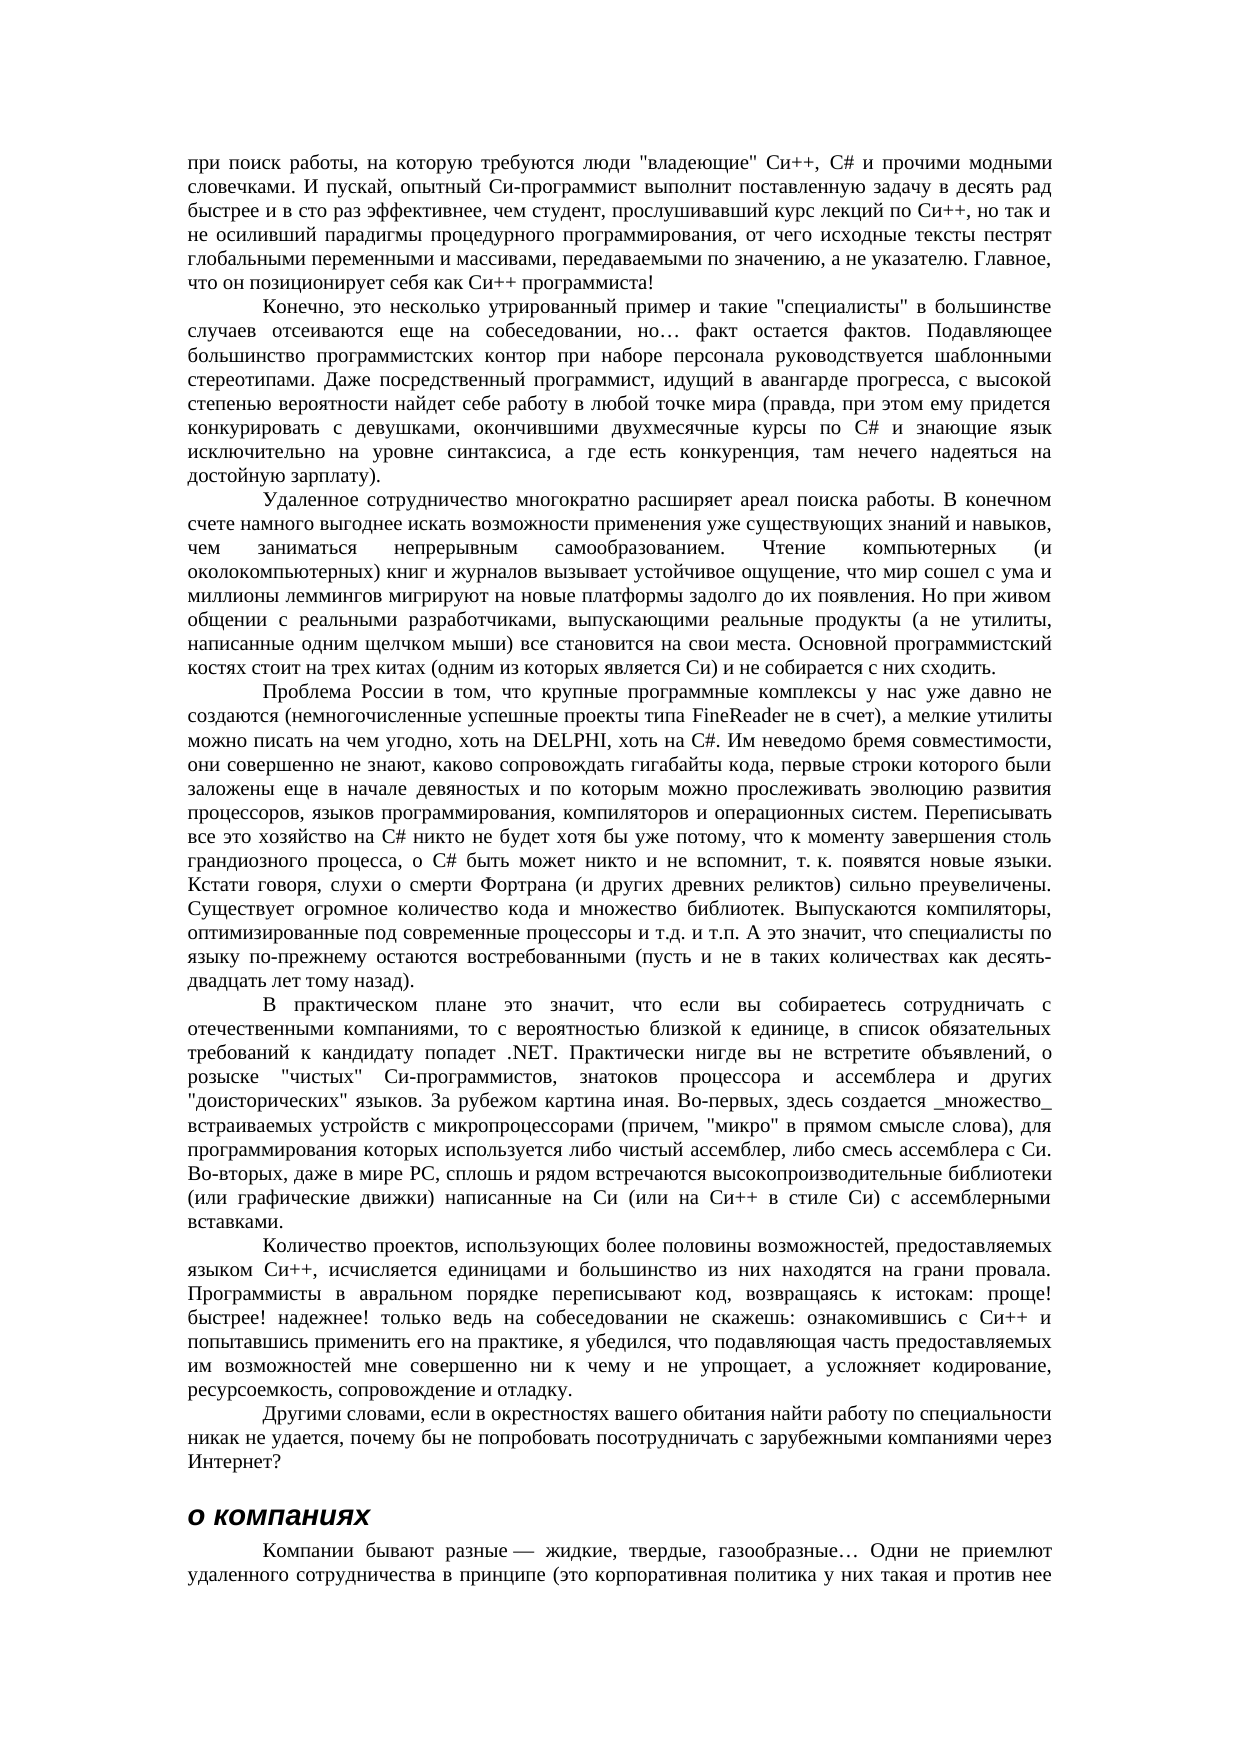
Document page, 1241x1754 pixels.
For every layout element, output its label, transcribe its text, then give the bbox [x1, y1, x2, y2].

text при поиск работы, на которую требуются люди "владеющие" Си++, C# и прочими модными словечками. И пускай, опытный Си-программист выполнит поставленную задачу в десять рад быстрее и в сто раз эффективнее, чем студент, прослушивавший курс лекций по Си++, но так и не осиливший парадигмы процедурного программирования, от чего исходные тексты пестрят глобальными переменными и массивами, передаваемыми по значению, а не указателю. Главное, что он позиционирует себя как Си++ программиста! [187, 150, 1053, 294]
text Удаленное сотрудничество многократно расширяет ареал поиска работы. В конечном счете намного выгоднее искать возможности применения уже существующих знаний и навыков, чем заниматься непрерывным самообразованием. Чтение компьютерных (и околокомпьютерных) книг и журналов вызывает устойчивое ощущение, что мир сошел с ума и миллионы леммингов мигрируют на новые платформы задолго до их появления. Но при живом общении с реальными разработчиками, выпускающими реальные продукты (а не утилиты, написанные одним щелчком мыши) все становится на свои места. Основной программистский костях стоит на трех китах (одним из которых является Си) и не собирается с них сходить. [187, 487, 1053, 679]
text Проблема России в том, что крупные программные комплексы у нас уже давно не создаются (немногочисленные успешные проекты типа FineReader не в счет), а мелкие утилиты можно писать на чем угодно, хоть на DELPHI, хоть на С#. Им неведомо бремя совместимости, они совершенно не знают, каково сопровождать гигабайты кода, первые строки которого были заложены еще в начале девяностых и по которым можно прослеживать эволюцию развития процессоров, языков программирования, компиляторов и операционных систем. Переписывать все это хозяйство на С# никто не будет хотя бы уже потому, что к моменту завершения столь грандиозного процесса, о C# быть может никто и не вспомнит, т. к. появятся новые языки. Кстати говоря, слухи о смерти Фортрана (и других древних реликтов) сильно преувеличены. Существует огромное количество кода и множество библиотек. Выпускаются компиляторы, оптимизированные под современные процессоры и т.д. и т.п. А это значит, что специалисты по языку по-прежнему остаются востребованными (пусть и не в таких количествах как десять-двадцать лет тому назад). [187, 679, 1053, 992]
subtitle о компаниях [187, 1498, 1053, 1532]
text Компании бывают разные — жидкие, твердые, газообразные… Одни не приемлют удаленного сотрудничества в принципе (это корпоративная политика у них такая и против нее [187, 1538, 1053, 1586]
text Количество проектов, использующих более половины возможностей, предоставляемых языком Си++, исчисляется единицами и большинство из них находятся на грани провала. Программисты в авральном порядке переписывают код, возвращаясь к истокам: проще! быстрее! надежнее! только ведь на собеседовании не скажешь: ознакомившись с Си++ и попытавшись применить его на практике, я убедился, что подавляющая часть предоставляемых им возможностей мне совершенно ни к чему и не упрощает, а усложняет кодирование, ресурсоемкость, сопровождение и отладку. [187, 1233, 1053, 1401]
text Другими словами, если в окрестностях вашего обитания найти работу по специальности никак не удается, почему бы не попробовать посотрудничать с зарубежными компаниями через Интернет? [187, 1401, 1053, 1473]
text Конечно, это несколько утрированный пример и такие "специалисты" в большинстве случаев отсеиваются еще на собеседовании, но… факт остается фактов. Подавляющее большинство программистских контор при наборе персонала руководствуется шаблонными стереотипами. Даже посредственный программист, идущий в авангарде прогресса, с высокой степенью вероятности найдет себе работу в любой точке мира (правда, при этом ему придется конкурировать с девушками, окончившими двухмесячные курсы по С# и знающие язык исключительно на уровне синтаксиса, а где есть конкуренция, там нечего надеяться на достойную зарплату). [187, 294, 1053, 487]
text В практическом плане это значит, что если вы собираетесь сотрудничать с отечественными компаниями, то с вероятностью близкой к единице, в список обязательных требований к кандидату попадет .NET. Практически нигде вы не встретите объявлений, о розыске "чистых" Си-программистов, знатоков процессора и ассемблера и других "доисторических" языков. За рубежом картина иная. Во-первых, здесь создается _множество_ встраиваемых устройств с микропроцессорами (причем, "микро" в прямом смысле слова), для программирования которых используется либо чистый ассемблер, либо смесь ассемблера с Си. Во-вторых, даже в мире PC, сплошь и рядом встречаются высокопроизводительные библиотеки (или графические движки) написанные на Си (или на Си++ в стиле Си) с ассемблерными вставками. [187, 992, 1053, 1233]
